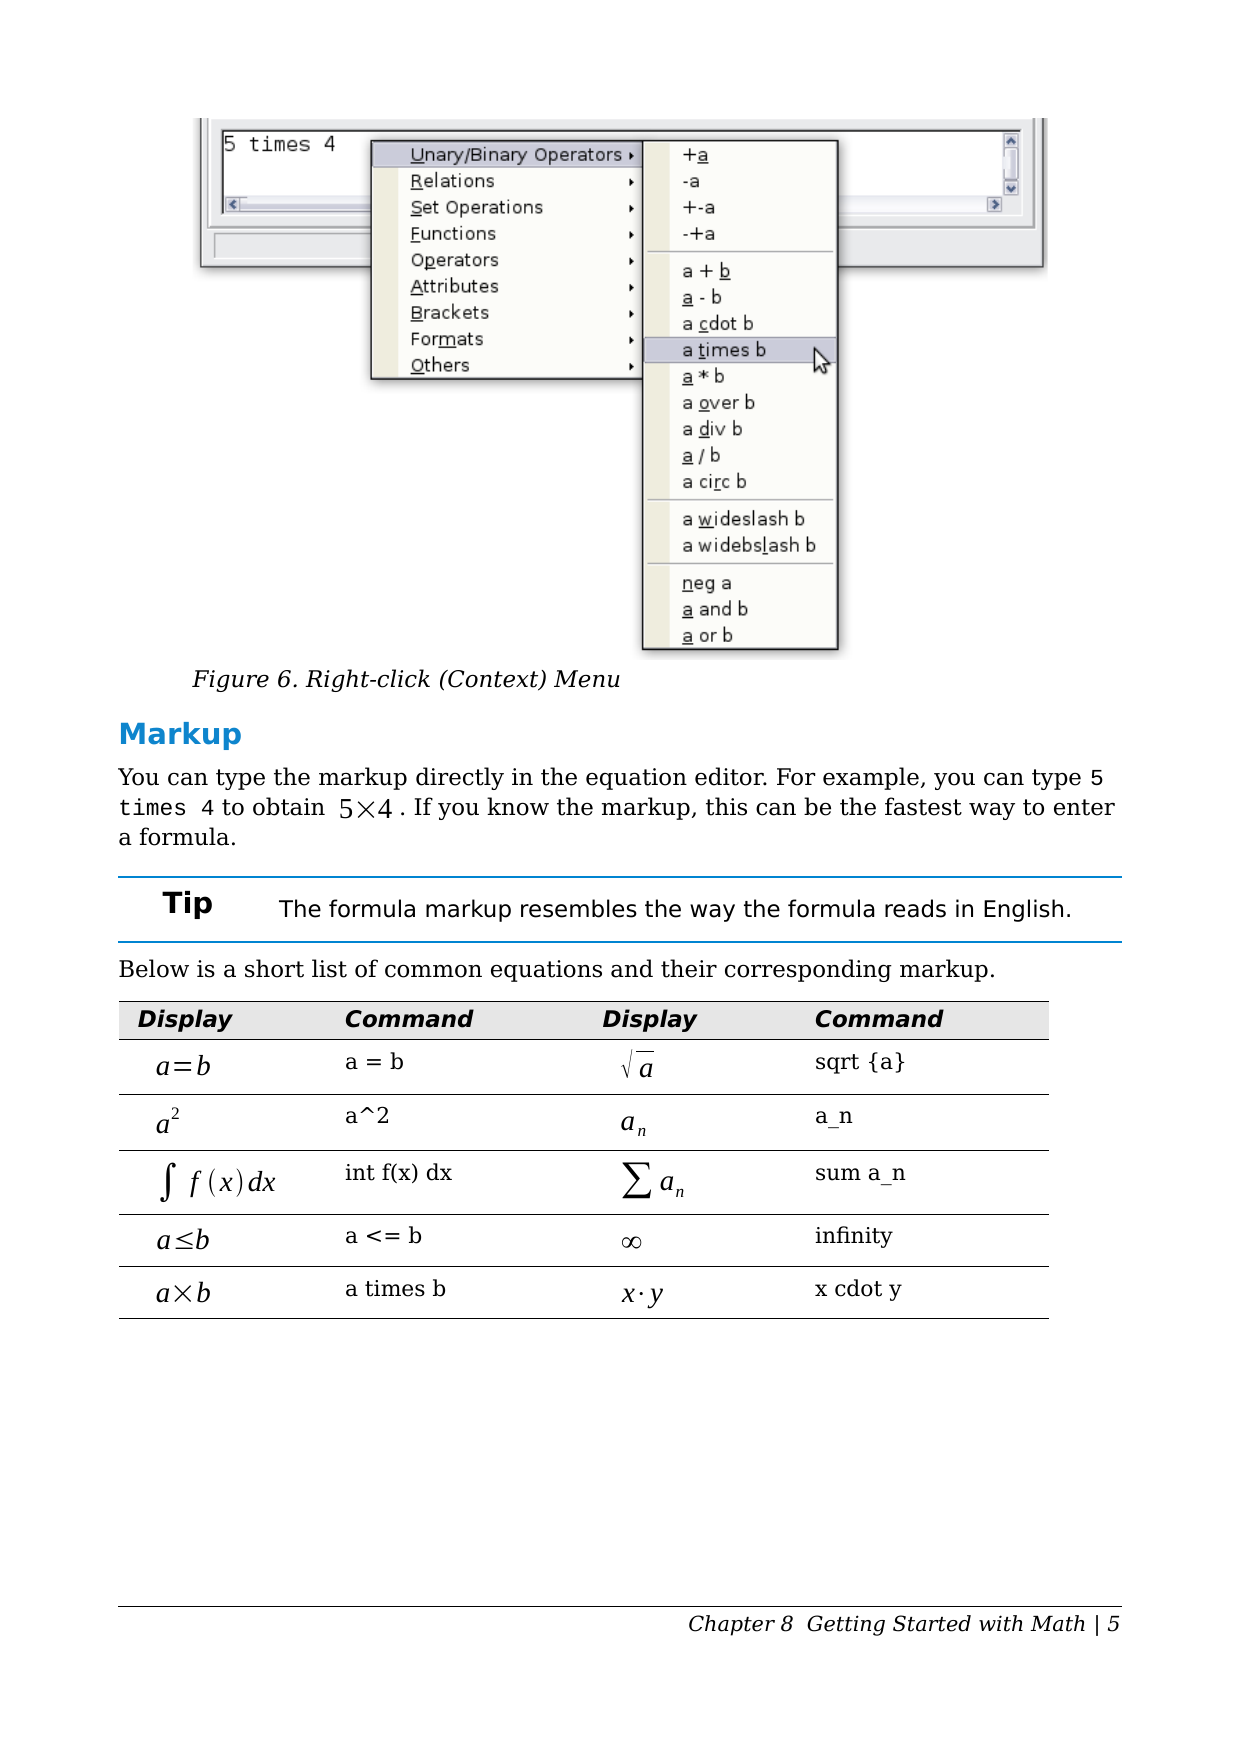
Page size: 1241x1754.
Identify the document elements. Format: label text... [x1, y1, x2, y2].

table_cell x cdot y [797, 1267, 1049, 1318]
table_cell a times b [327, 1267, 584, 1318]
table_cell [119, 1267, 327, 1318]
table_cell [584, 1267, 797, 1318]
table_header Display [584, 1002, 797, 1039]
table_cell sum a_n [797, 1151, 1049, 1214]
subtitle Markup [118, 717, 1122, 751]
table_cell [584, 1040, 797, 1094]
table_cell infinity [797, 1215, 1049, 1266]
table_cell [119, 1215, 327, 1266]
table_cell sqrt {a} [797, 1040, 1049, 1094]
text Figure 6. Right-click (Context) Menu [192, 666, 1048, 692]
table_header Command [797, 1002, 1049, 1039]
text You can type the markup directly in the equation editor. For example, you can type 5 times 4 to obtain . If you know the markup, this can be the fastest way to enter a formula. [118, 764, 1122, 851]
table_cell a^2 [327, 1095, 584, 1150]
table_header The formula markup resembles the way the formula reads in English. [258, 878, 1122, 941]
table_cell a <= b [327, 1215, 584, 1266]
table_cell [584, 1095, 797, 1150]
text Below is a short list of common equations and their corresponding markup. [118, 956, 1122, 982]
table_cell a_n [797, 1095, 1049, 1150]
table_cell a = b [327, 1040, 584, 1094]
table_header Tip [118, 878, 257, 941]
table_cell [119, 1151, 327, 1214]
picture [192, 118, 1048, 660]
table_cell int f(x) dx [327, 1151, 584, 1214]
table_cell [584, 1151, 797, 1214]
table_cell [119, 1095, 327, 1150]
table_header Display [119, 1002, 327, 1039]
table_cell [584, 1215, 797, 1266]
table_cell [119, 1040, 327, 1094]
table_header Command [327, 1002, 584, 1039]
